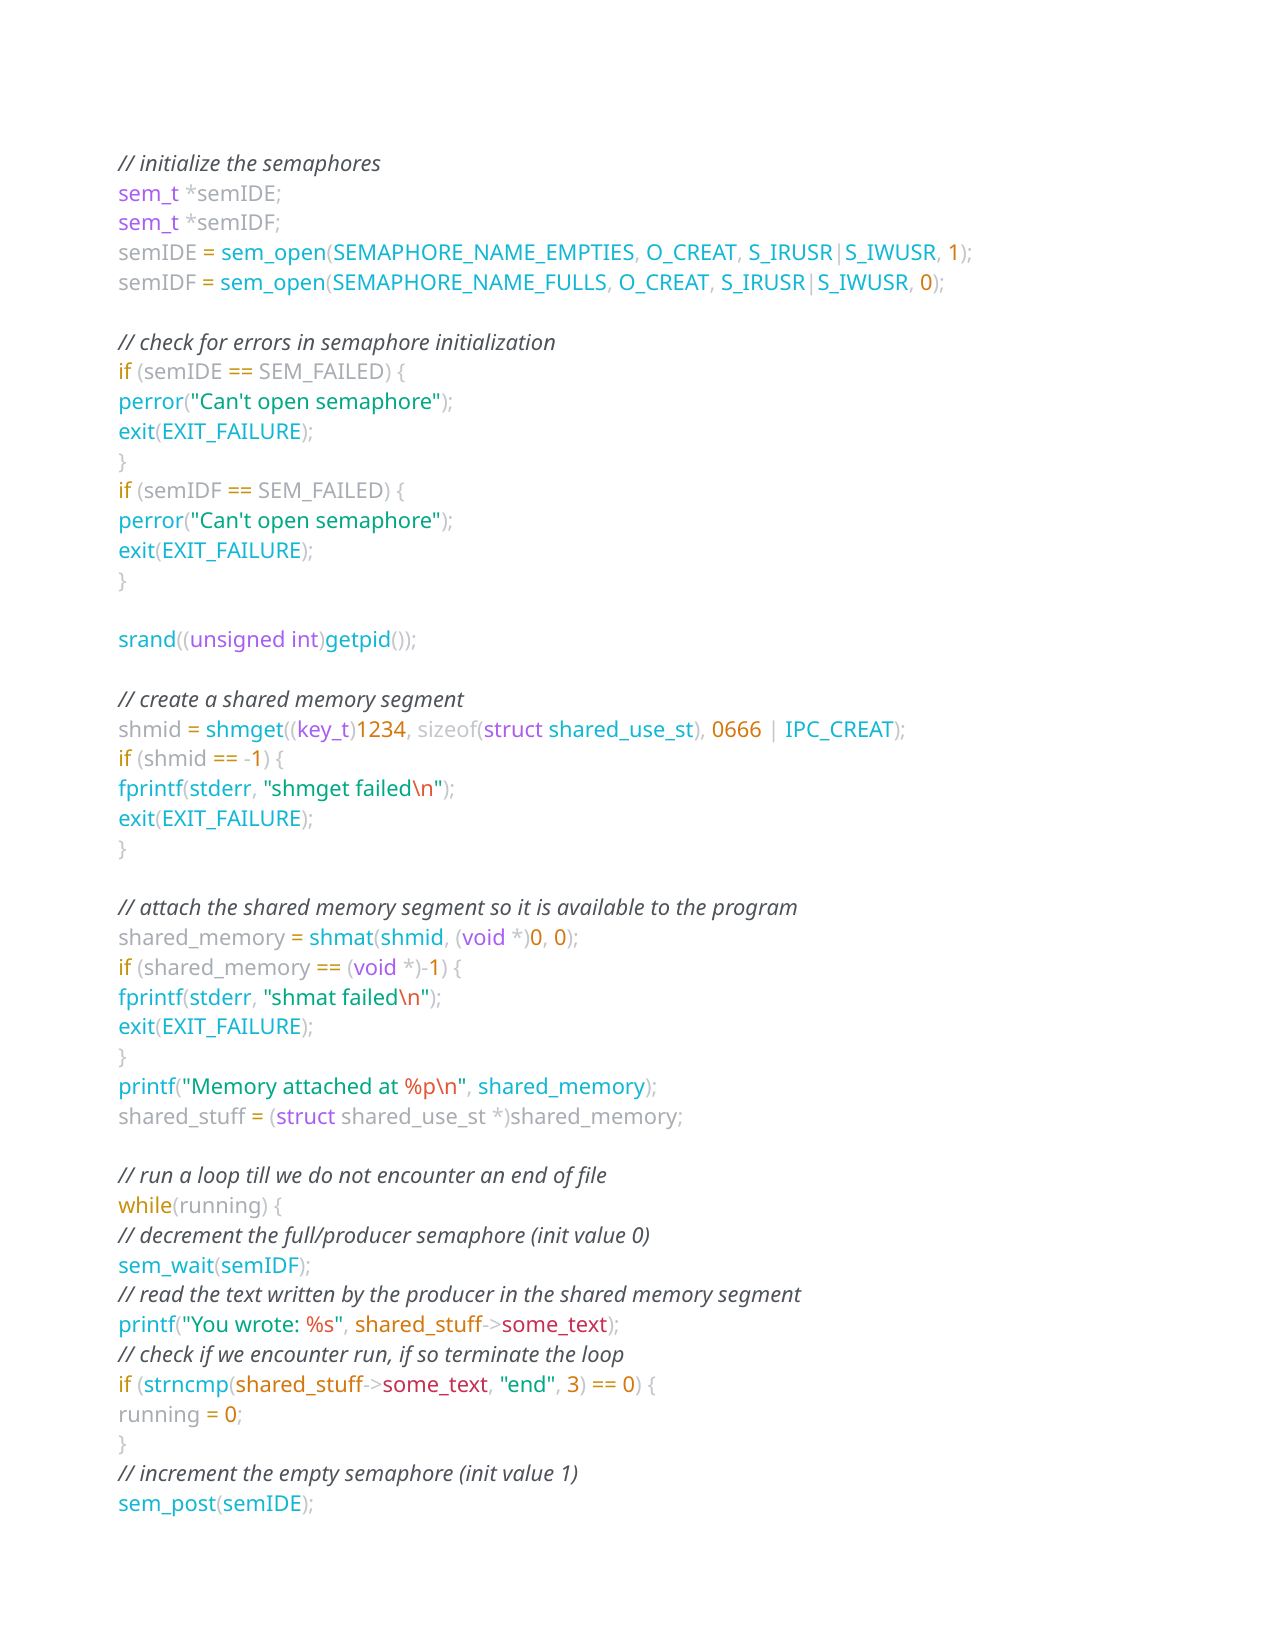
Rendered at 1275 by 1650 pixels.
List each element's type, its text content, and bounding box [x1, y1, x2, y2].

text printf("Memory attached at %p\n", shared_memory); [118, 1071, 1157, 1101]
text semIDF = sem_open(SEMAPHORE_NAME_FULLS, O_CREAT, S_IRUSR|S_IWUSR, 0); [118, 267, 1157, 297]
text printf("You wrote: %s", shared_stuff->some_text); [118, 1309, 1157, 1339]
text // increment the empty semaphore (init value 1) [118, 1458, 1157, 1488]
text sem_t *semIDF; [118, 207, 1157, 237]
text running = 0; [118, 1398, 1157, 1428]
text // initialize the semaphores [118, 148, 1157, 178]
text fprintf(stderr, "shmat failed\n"); [118, 982, 1157, 1011]
text if (strncmp(shared_stuff->some_text, "end", 3) == 0) { [118, 1369, 1157, 1398]
text // decrement the full/producer semaphore (init value 0) [118, 1220, 1157, 1249]
text sem_wait(semIDF); [118, 1249, 1157, 1279]
text exit(EXIT_FAILURE); [118, 1011, 1157, 1041]
text } [118, 446, 1157, 475]
text // check if we encounter run, if so terminate the loop [118, 1339, 1157, 1369]
text sem_post(semIDE); [118, 1488, 1157, 1518]
text } [118, 565, 1157, 594]
text if (shmid == -1) { [118, 743, 1157, 773]
text exit(EXIT_FAILURE); [118, 416, 1157, 446]
text perror("Can't open semaphore"); [118, 505, 1157, 535]
text if (shared_memory == (void *)-1) { [118, 952, 1157, 982]
text } [118, 1428, 1157, 1458]
text shared_stuff = (struct shared_use_st *)shared_memory; [118, 1101, 1157, 1131]
text exit(EXIT_FAILURE); [118, 803, 1157, 833]
text // create a shared memory segment [118, 684, 1157, 713]
text // check for errors in semaphore initialization [118, 326, 1157, 356]
text if (semIDE == SEM_FAILED) { [118, 356, 1157, 386]
text sem_t *semIDE; [118, 178, 1157, 207]
text semIDE = sem_open(SEMAPHORE_NAME_EMPTIES, O_CREAT, S_IRUSR|S_IWUSR, 1); [118, 237, 1157, 267]
text } [118, 1041, 1157, 1071]
text if (semIDF == SEM_FAILED) { [118, 475, 1157, 505]
text perror("Can't open semaphore"); [118, 386, 1157, 416]
text srand((unsigned int)getpid()); [118, 624, 1157, 654]
text while(running) { [118, 1190, 1157, 1220]
text fprintf(stderr, "shmget failed\n"); [118, 773, 1157, 803]
text // read the text written by the producer in the shared memory segment [118, 1279, 1157, 1309]
text shared_memory = shmat(shmid, (void *)0, 0); [118, 922, 1157, 952]
text exit(EXIT_FAILURE); [118, 535, 1157, 565]
text shmid = shmget((key_t)1234, sizeof(struct shared_use_st), 0666 | IPC_CREAT); [118, 713, 1157, 743]
text // attach the shared memory segment so it is available to the program [118, 892, 1157, 922]
text } [118, 833, 1157, 862]
text // run a loop till we do not encounter an end of file [118, 1160, 1157, 1190]
